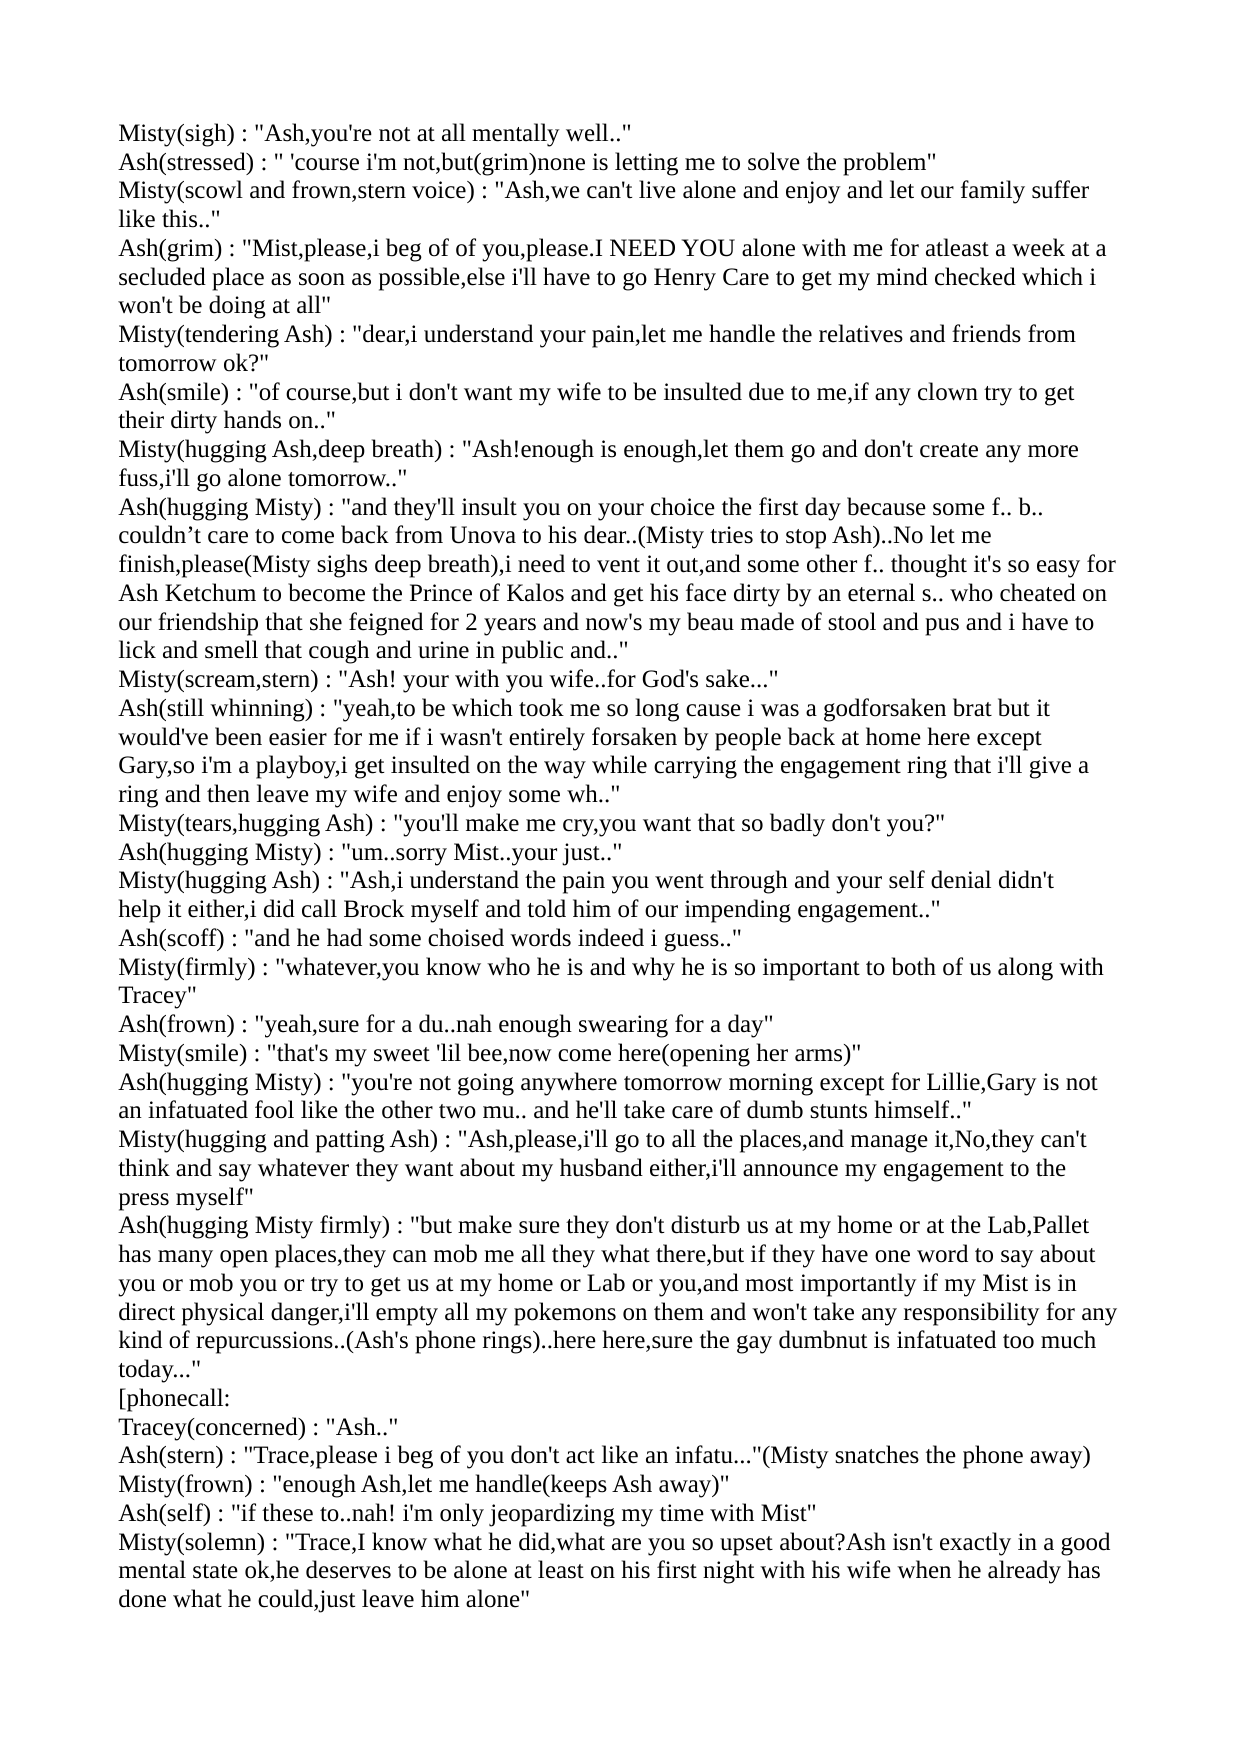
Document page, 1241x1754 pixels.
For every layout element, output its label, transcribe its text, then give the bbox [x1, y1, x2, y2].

text Misty(hugging and patting Ash) : "Ash,please,i'll go to all the places,and manage it,No,they can't think and say whatever they want about my husband either,i'll announce my engagement to the press myself" [118, 1124, 1122, 1211]
text Misty(scream,stern) : "Ash! your with you wife..for God's sake..." [118, 664, 1122, 693]
text Ash(hugging Misty) : "you're not going anywhere tomorrow morning except for Lillie,Gary is not an infatuated fool like the other two mu.. and he'll take care of dumb stunts himself.." [118, 1067, 1122, 1124]
text Misty(firmly) : "whatever,you know who he is and why he is so important to both of us along with Tracey" [118, 952, 1122, 1009]
text Ash(stressed) : " 'course i'm not,but(grim)none is letting me to solve the problem" [118, 147, 1122, 176]
text Ash(hugging Misty) : "um..sorry Mist..your just.." [118, 837, 1122, 866]
text Ash(hugging Misty firmly) : "but make sure they don't disturb us at my home or at the Lab,Pallet [118, 1211, 1122, 1239]
text Ash(frown) : "yeah,sure for a du..nah enough swearing for a day" [118, 1009, 1122, 1038]
text help it either,i did call Brock myself and told him of our impending engagement.." [118, 894, 1122, 923]
text Tracey(concerned) : "Ash.." [118, 1412, 1122, 1441]
text Misty(tears,hugging Ash) : "you'll make me cry,you want that so badly don't you?" [118, 808, 1122, 837]
text Misty(smile) : "that's my sweet 'lil bee,now come here(opening her arms)" [118, 1038, 1122, 1067]
text Ash(smile) : "of course,but i don't want my wife to be insulted due to me,if any clown try to get their dirty hands on.." [118, 377, 1122, 434]
text Ash(still whinning) : "yeah,to be which took me so long cause i was a godforsaken brat but it would've been easier for me if i wasn't entirely forsaken by people back at home here except Gary,so i'm a playboy,i get insulted on the way while carrying the engagement ring that i'll give a ring and then leave my wife and enjoy some wh.." [118, 693, 1122, 808]
text Misty(hugging Ash) : "Ash,i understand the pain you went through and your self denial didn't [118, 866, 1122, 894]
text [phonecall: [118, 1383, 1122, 1412]
text Misty(hugging Ash,deep breath) : "Ash!enough is enough,let them go and don't create any more fuss,i'll go alone tomorrow.." [118, 434, 1122, 492]
text Misty(solemn) : "Trace,I know what he did,what are you so upset about?Ash isn't exactly in a good mental state ok,he deserves to be alone at least on his first night with his wife when he already has done what he could,just leave him alone" [118, 1527, 1122, 1613]
text Misty(scowl and frown,stern voice) : "Ash,we can't live alone and enjoy and let our family suffer like this.." [118, 176, 1122, 233]
text Ash(stern) : "Trace,please i beg of you don't act like an infatu..."(Misty snatches the phone away) [118, 1441, 1122, 1469]
text has many open places,they can mob me all they what there,but if they have one word to say about you or mob you or try to get us at my home or Lab or you,and most importantly if my Mist is in direct physical danger,i'll empty all my pokemons on them and won't take any responsibility for any kind of repurcussions..(Ash's phone rings)..here here,sure the gay dumbnut is infatuated too much today..." [118, 1239, 1122, 1383]
text Ash(grim) : "Mist,please,i beg of of you,please.I NEED YOU alone with me for atleast a week at a secluded place as soon as possible,else i'll have to go Henry Care to get my mind checked which i won't be doing at all" [118, 233, 1122, 319]
text Ash(self) : "if these to..nah! i'm only jeopardizing my time with Mist" [118, 1498, 1122, 1527]
text Ash(scoff) : "and he had some choised words indeed i guess.." [118, 923, 1122, 952]
text Ash Ketchum to become the Prince of Kalos and get his face dirty by an eternal s.. who cheated on our friendship that she feigned for 2 years and now's my beau made of stool and pus and i have to lick and smell that cough and urine in public and.." [118, 578, 1122, 664]
text Misty(frown) : "enough Ash,let me handle(keeps Ash away)" [118, 1469, 1122, 1498]
text Ash(hugging Misty) : "and they'll insult you on your choice the first day because some f.. b.. couldn’t care to come back from Unova to his dear..(Misty tries to stop Ash)..No let me finish,please(Misty sighs deep breath),i need to vent it out,and some other f.. thought it's so easy for [118, 492, 1122, 578]
text Misty(sigh) : "Ash,you're not at all mentally well.." [118, 118, 1122, 147]
text Misty(tendering Ash) : "dear,i understand your pain,let me handle the relatives and friends from tomorrow ok?" [118, 319, 1122, 377]
